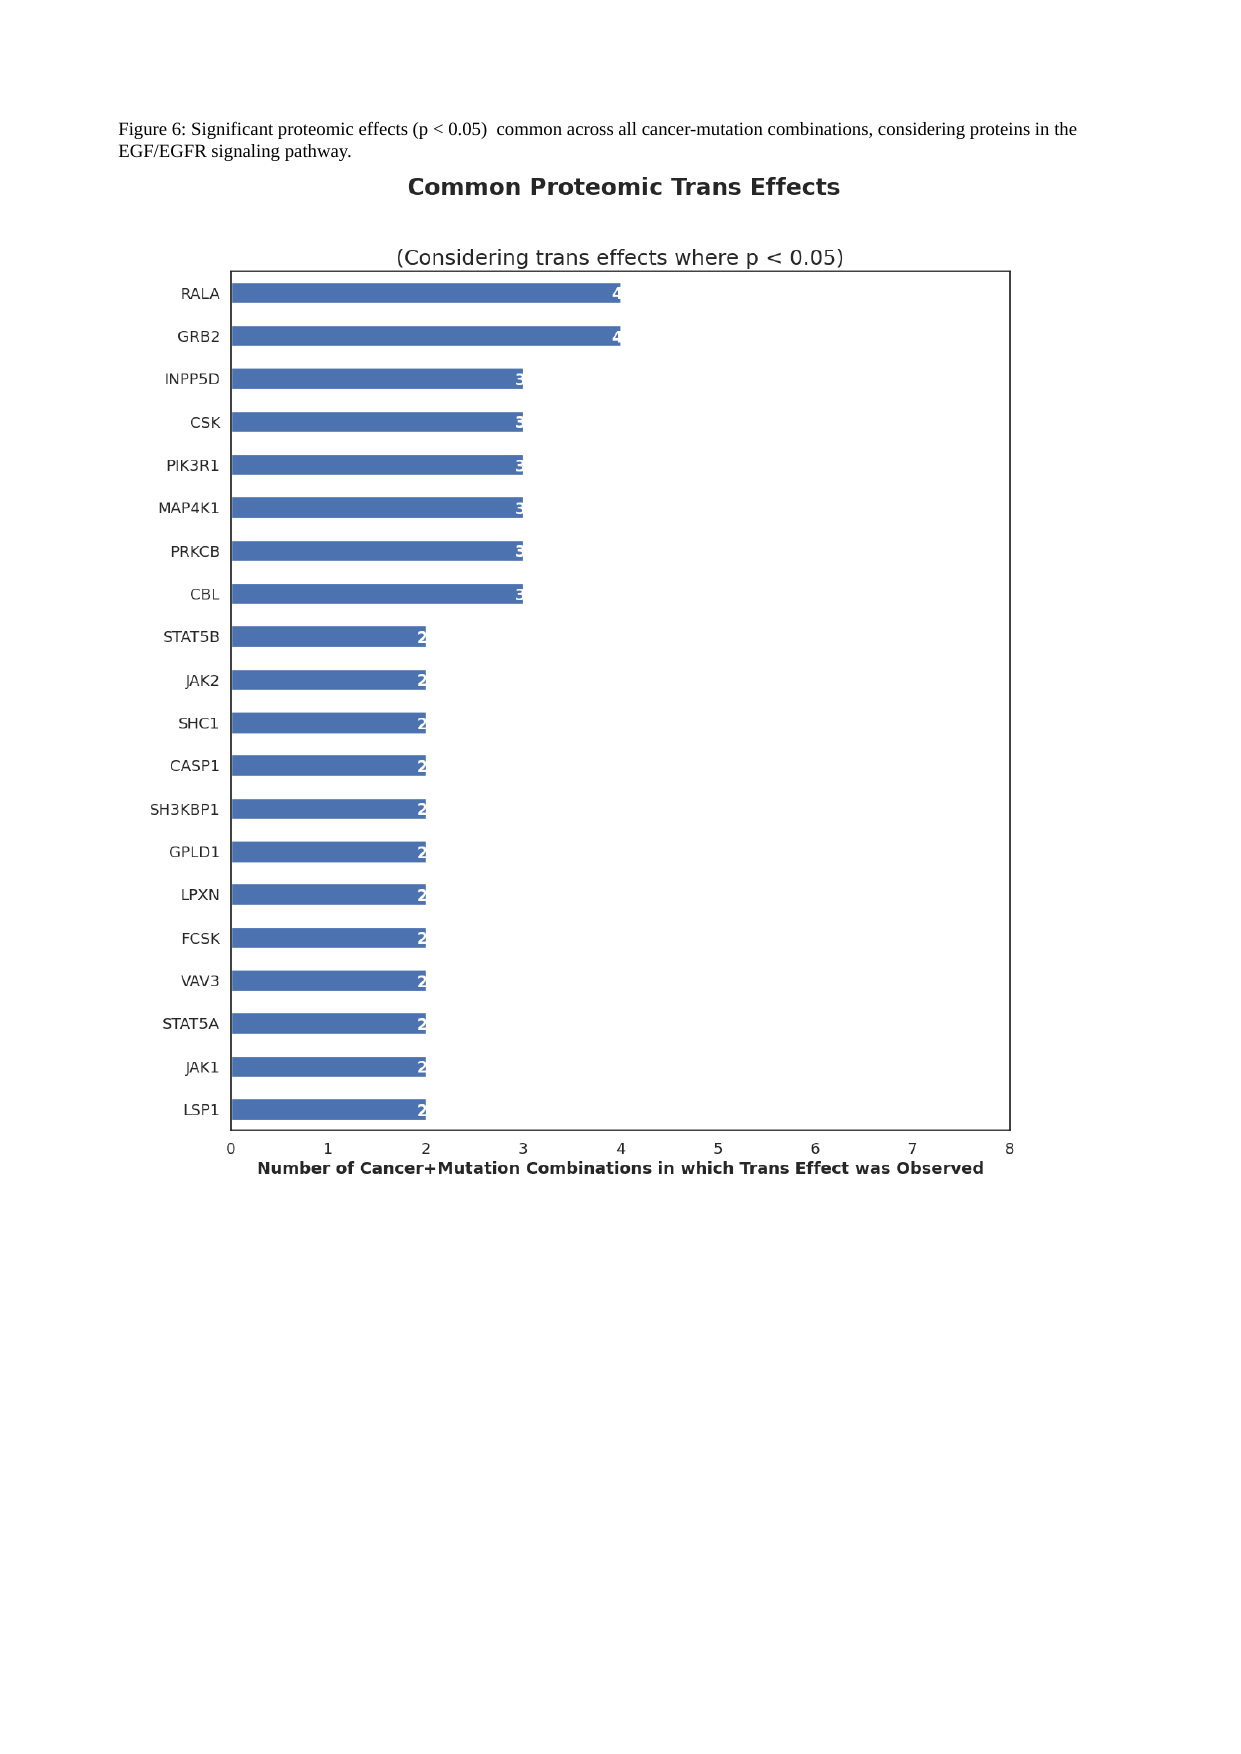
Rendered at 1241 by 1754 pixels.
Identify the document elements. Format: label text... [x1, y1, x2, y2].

picture [151, 172, 1027, 1187]
text Figure 6: Significant proteomic effects (p < 0.05) common across all cancer-mutation combinations, considering proteins in the EGF/EGFR signaling pathway. [118, 118, 1122, 161]
